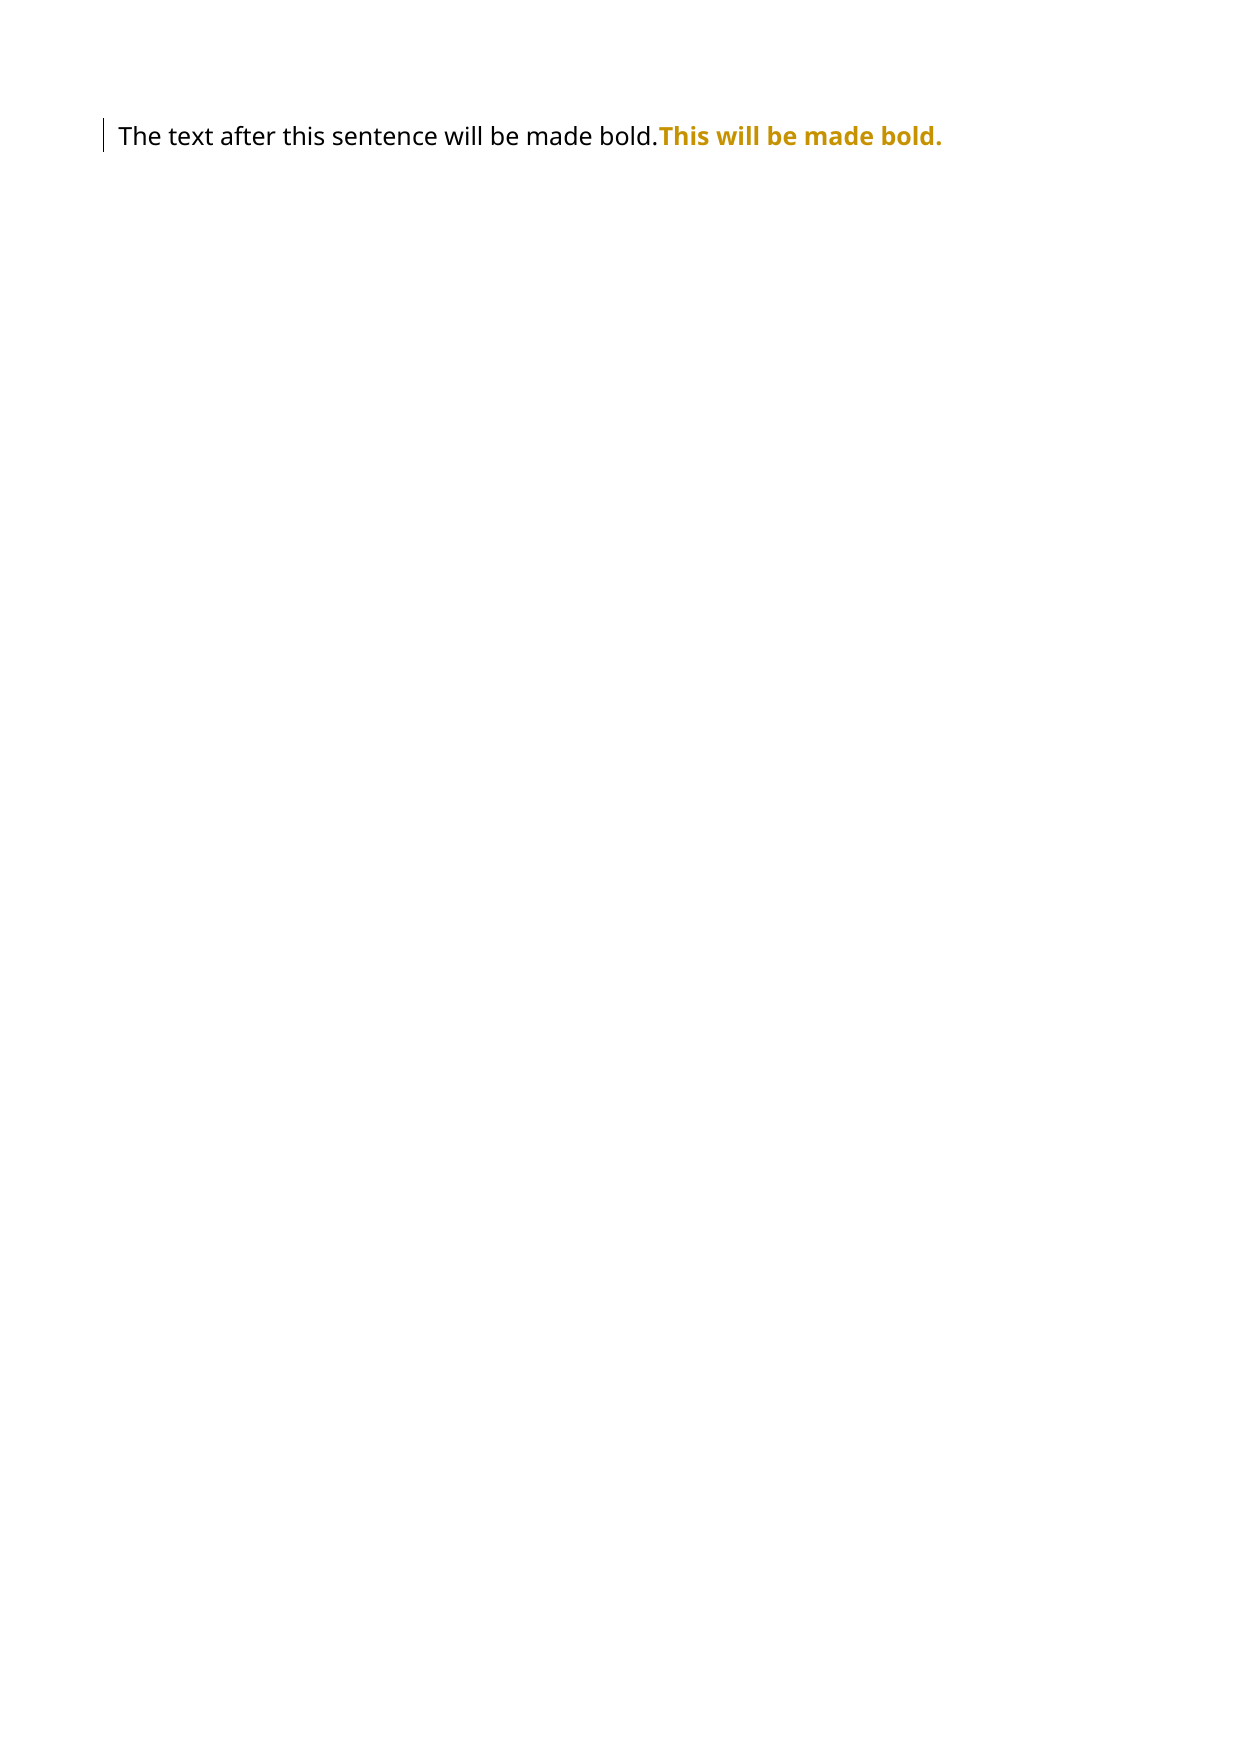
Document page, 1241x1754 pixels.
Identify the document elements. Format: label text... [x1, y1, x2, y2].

text The text after this sentence will be made bold.This will be made bold. [118, 118, 1122, 152]
